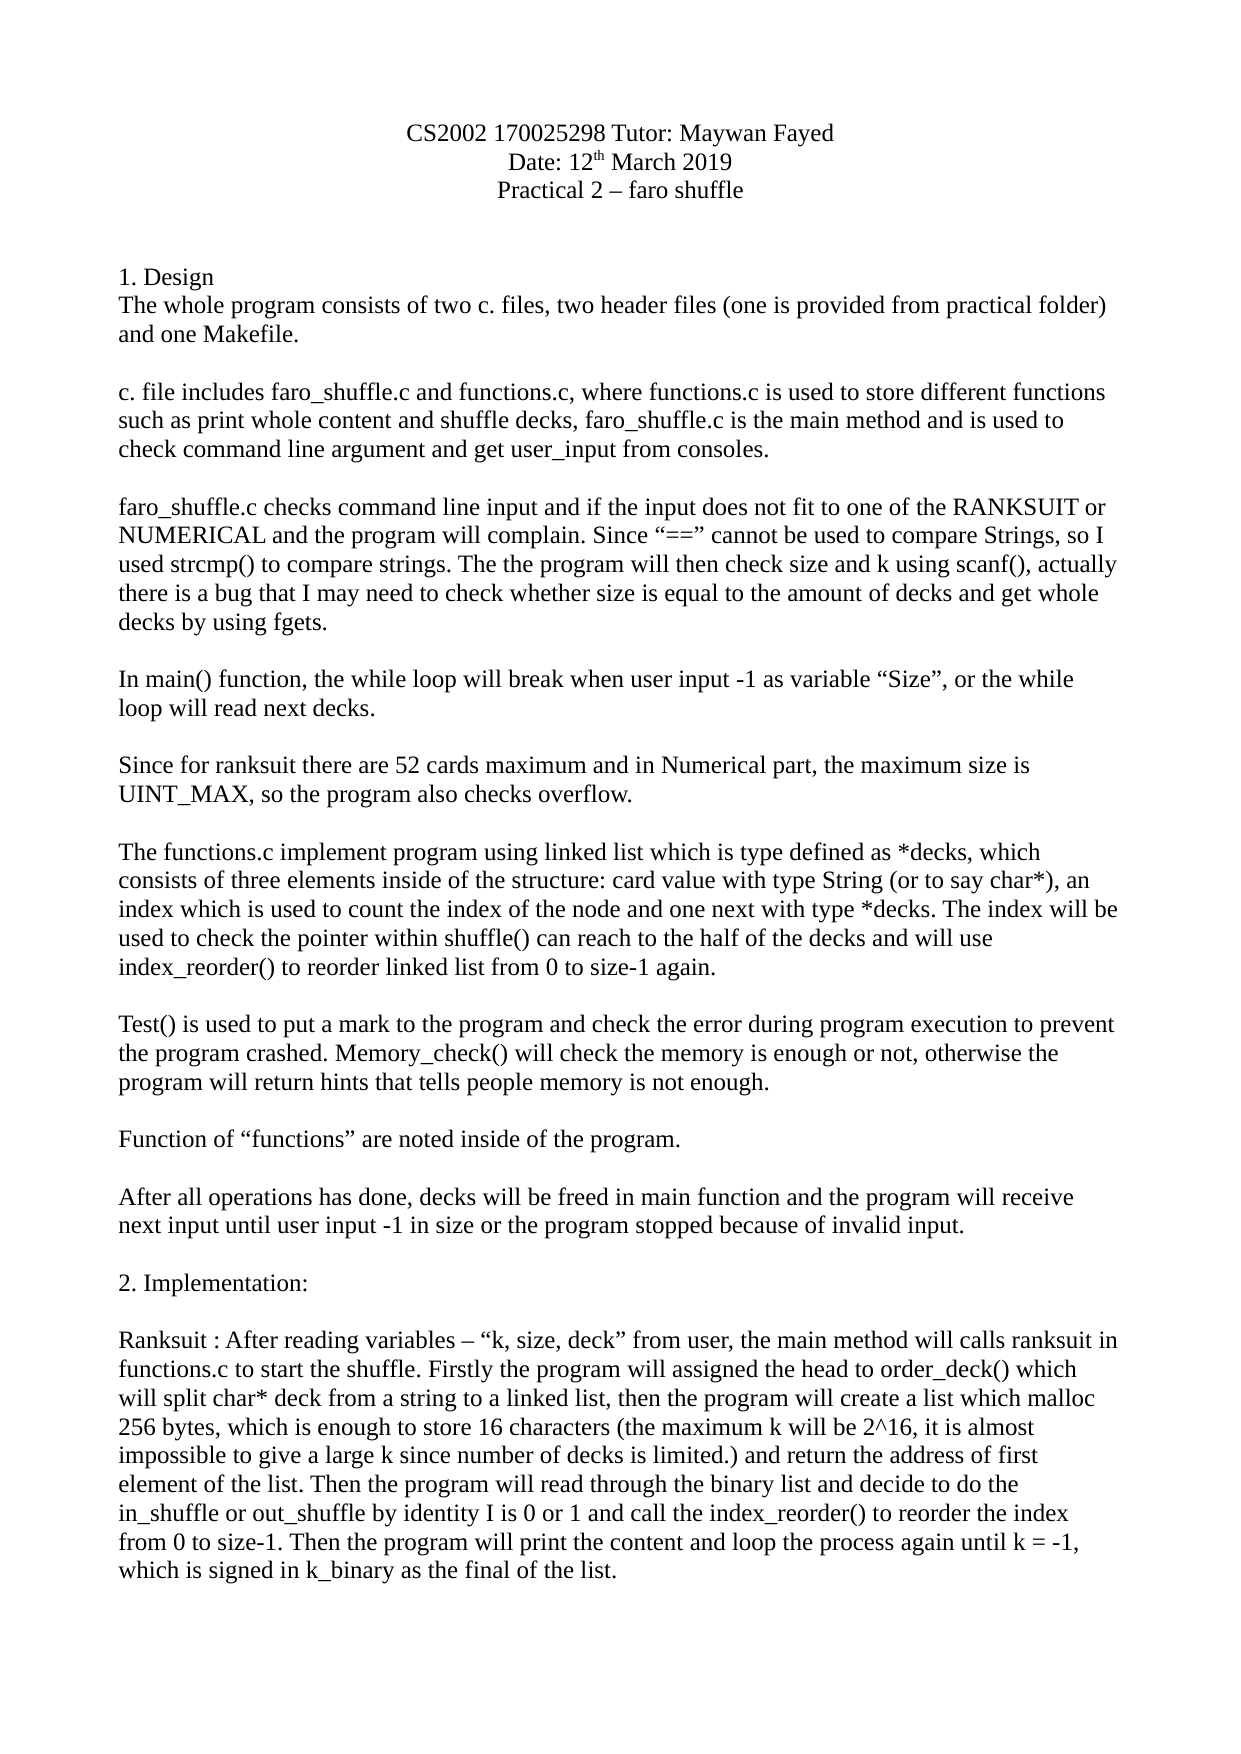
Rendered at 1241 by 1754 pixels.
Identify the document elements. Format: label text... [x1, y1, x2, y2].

text faro_shuffle.c checks command line input and if the input does not fit to one of the RANKSUIT or NUMERICAL and the program will complain. Since “==” cannot be used to compare Strings, so I used strcmp() to compare strings. The the program will then check size and k using scanf(), actually there is a bug that I may need to check whether size is equal to the amount of decks and get whole decks by using fgets. [118, 492, 1122, 636]
text Test() is used to put a mark to the program and check the error during program execution to prevent the program crashed. Memory_check() will check the memory is enough or not, otherwise the program will return hints that tells people memory is not enough. [118, 1009, 1122, 1096]
text c. file includes faro_shuffle.c and functions.c, where functions.c is used to store different functions such as print whole content and shuffle decks, faro_shuffle.c is the main method and is used to check command line argument and get user_input from consoles. [118, 377, 1122, 463]
text After all operations has done, decks will be freed in main function and the program will receive next input until user input -1 in size or the program stopped because of invalid input. [118, 1182, 1122, 1239]
text Since for ranksuit there are 52 cards maximum and in Numerical part, the maximum size is UINT_MAX, so the program also checks overflow. [118, 751, 1122, 808]
text 2. Implementation: [118, 1268, 1122, 1297]
text Function of “functions” are noted inside of the program. [118, 1124, 1122, 1153]
text Ranksuit : After reading variables – “k, size, deck” from user, the main method will calls ranksuit in functions.c to start the shuffle. Firstly the program will assigned the head to order_deck() which will split char* deck from a string to a linked list, then the program will create a list which malloc 256 bytes, which is enough to store 16 characters (the maximum k will be 2^16, it is almost impossible to give a large k since number of decks is limited.) and return the address of first element of the list. Then the program will read through the binary list and decide to do the in_shuffle or out_shuffle by identity I is 0 or 1 and call the index_reorder() to reorder the index from 0 to size-1. Then the program will print the content and loop the process again until k = -1, which is signed in k_binary as the final of the list. [118, 1326, 1122, 1584]
text The functions.c implement program using linked list which is type defined as *decks, which consists of three elements inside of the structure: card value with type String (or to say char*), an index which is used to count the index of the node and one next with type *decks. The index will be used to check the pointer within shuffle() can reach to the half of the decks and will use index_reorder() to reorder linked list from 0 to size-1 again. [118, 837, 1122, 981]
text Date: 12th March 2019 [118, 147, 1122, 176]
text CS2002 170025298 Tutor: Maywan Fayed [118, 118, 1122, 147]
text 1. Design [118, 262, 1122, 291]
text The whole program consists of two c. files, two header files (one is provided from practical folder) and one Makefile. [118, 291, 1122, 348]
text Practical 2 – faro shuffle [118, 176, 1122, 204]
text In main() function, the while loop will break when user input -1 as variable “Size”, or the while loop will read next decks. [118, 664, 1122, 722]
